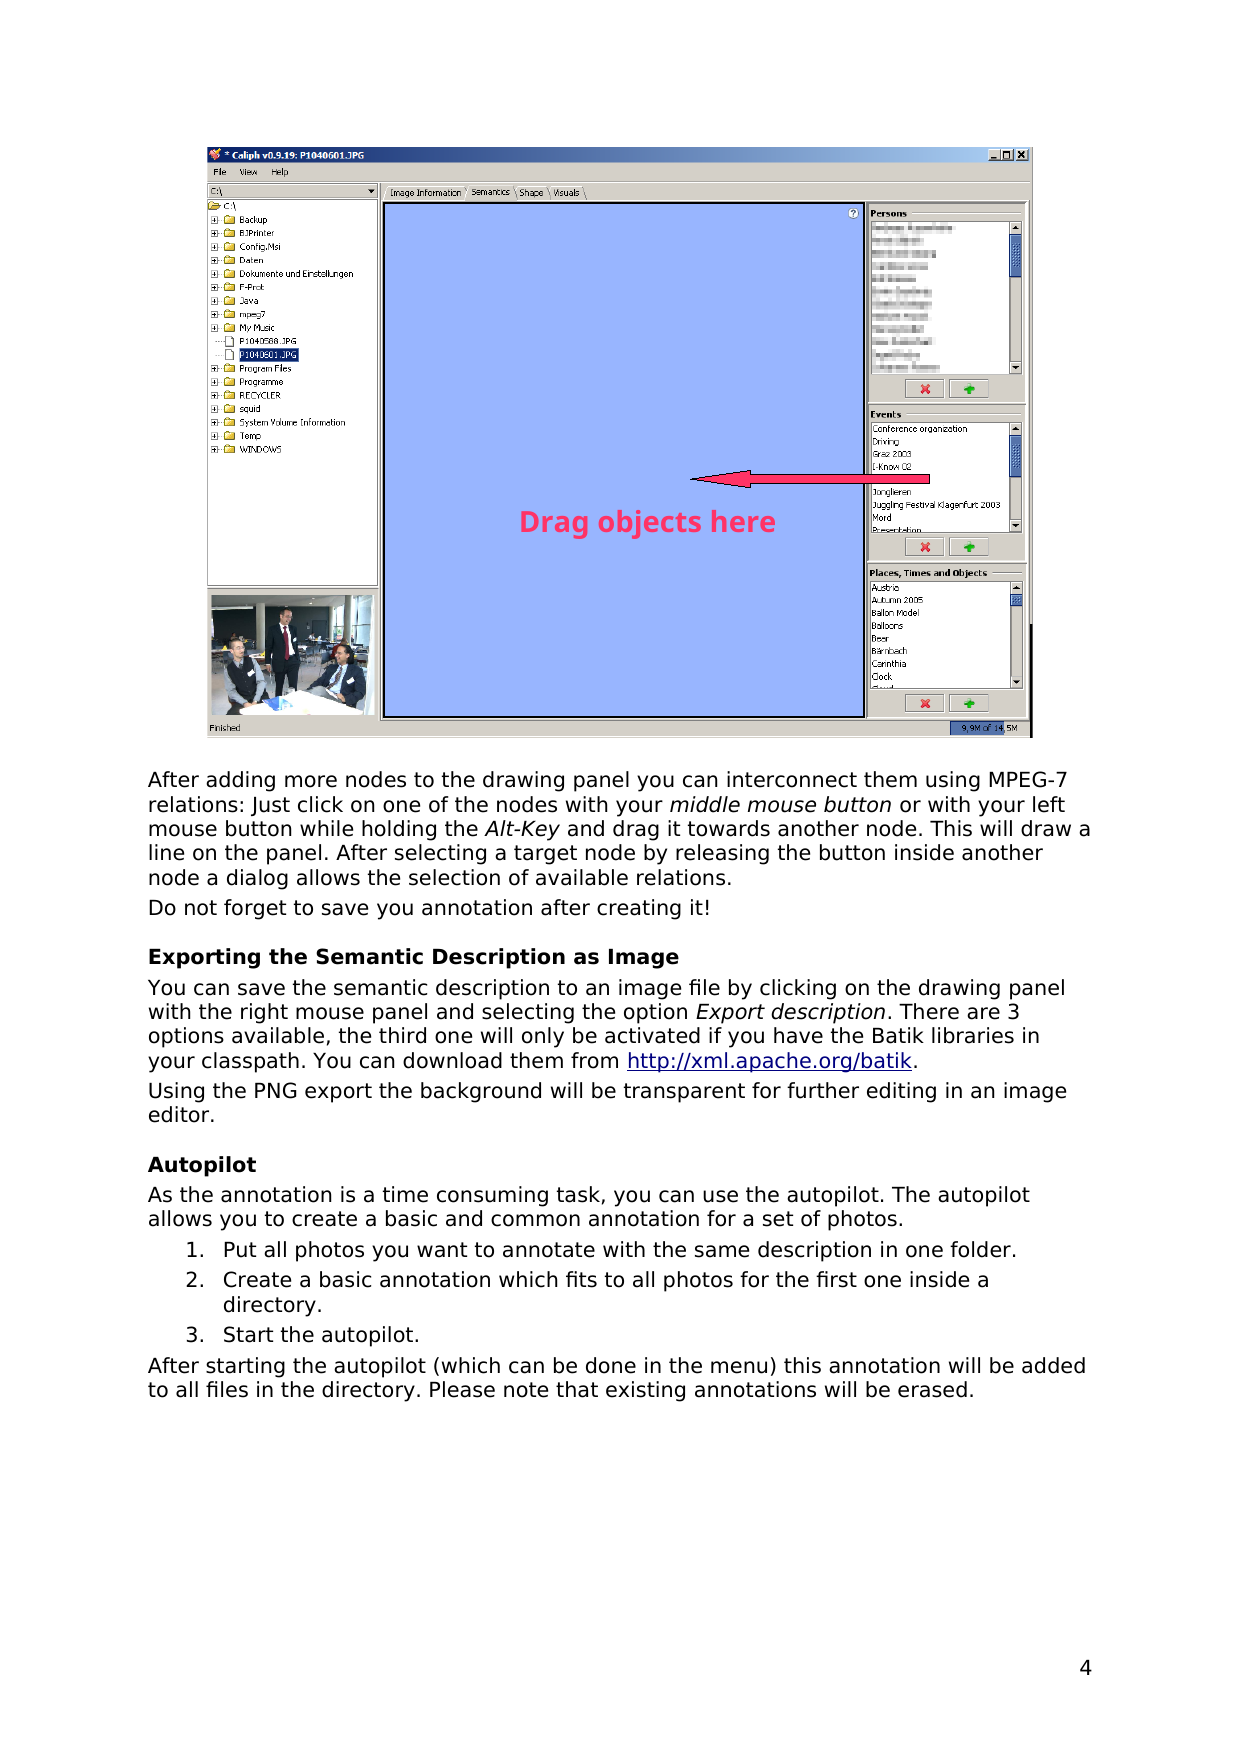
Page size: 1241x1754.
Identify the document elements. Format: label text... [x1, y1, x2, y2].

text As the annotation is a time consuming task, you can use the autopilot. The autopilot allows you to create a basic and common annotation for a set of photos. [148, 1183, 1092, 1232]
text Using the PNG export the background will be transparent for further editing in an image editor. [148, 1079, 1092, 1128]
subtitle Autopilot [148, 1153, 1092, 1177]
list Start the autopilot. [185, 1323, 1092, 1348]
subtitle Exporting the Semantic Description as Image [148, 945, 1092, 969]
picture [207, 147, 1033, 738]
list Create a basic annotation which fits to all photos for the first one inside a directory. [185, 1268, 1092, 1317]
text After adding more nodes to the drawing panel you can interconnect them using MPEG-7 relations: Just click on one of the nodes with your middle mouse button or with your left mouse button while holding the Alt-Key and drag it towards another node. This will draw a line on the panel. After selecting a target node by releasing the button inside another node a dialog allows the selection of available relations. [148, 768, 1092, 890]
text After starting the autopilot (which can be done in the menu) this annotation will be added to all files in the directory. Please note that existing annotations will be erased. [148, 1354, 1092, 1402]
text Do not forget to save you annotation after creating it! [148, 896, 1092, 920]
list Put all photos you want to annotate with the same description in one folder. [185, 1238, 1092, 1262]
text You can save the semantic description to an image file by clicking on the drawing panel with the right mouse panel and selecting the option Export description. There are 3 options available, the third one will only be activated if you have the Batik libraries in your classpath. You can download them from http://xml.apache.org/batik. [148, 976, 1092, 1073]
